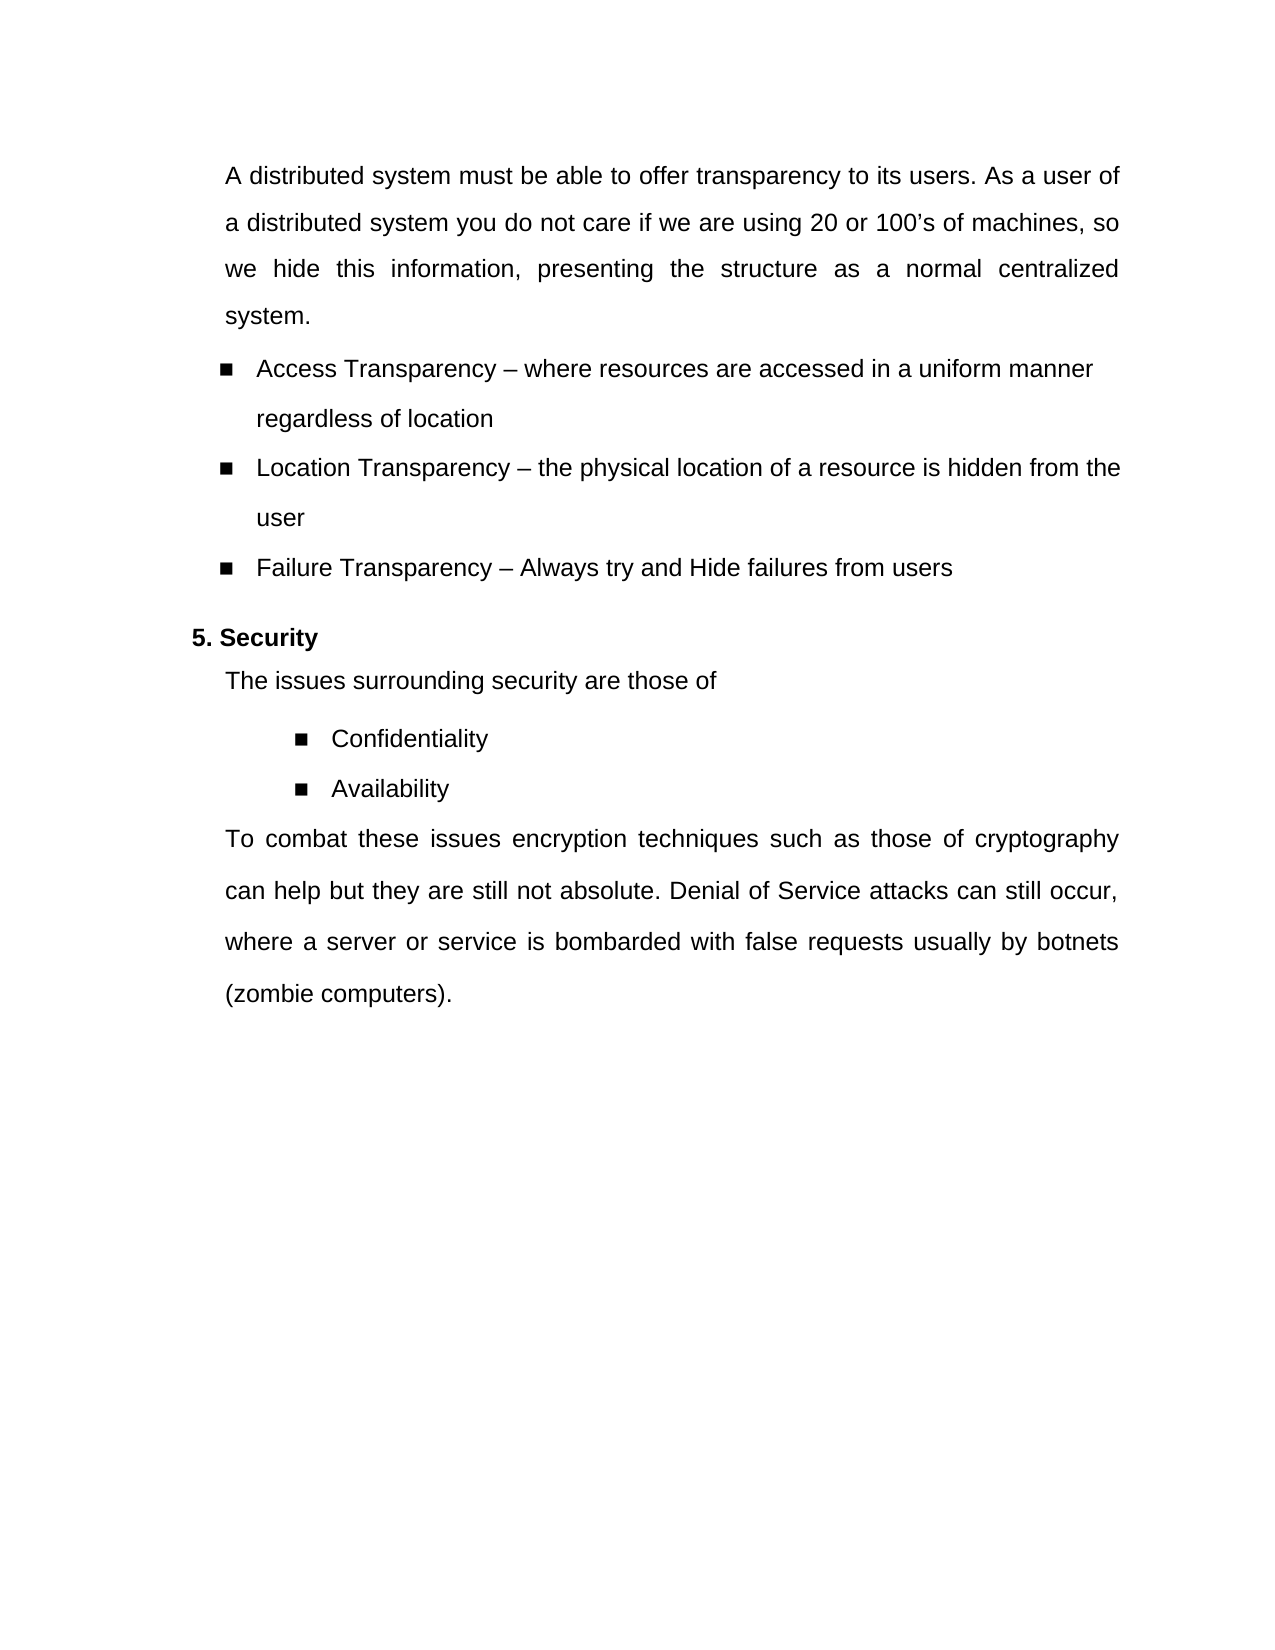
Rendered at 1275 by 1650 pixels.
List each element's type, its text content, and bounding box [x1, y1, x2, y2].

text 5​. Security [192, 623, 1125, 652]
list Location Transparency – the physical location of a resource is hidden from the user [219, 453, 1123, 532]
list Confidentiality [294, 724, 1125, 753]
list Access Transparency – where resources are accessed in a uniform manner regardless of location [219, 354, 1121, 432]
text To combat these issues encryption techniques such as those of cryptography can help but they are still not absolute. Denial of Service attacks can still occur, where a server or service is bombarded with false requests usually by botnets (zombie computers). [225, 824, 1121, 1008]
list Availability [294, 774, 1125, 803]
list Failure Transparency – Always try and Hide failures from users [219, 553, 1125, 582]
text A distributed system must be able to offer transparency to its users. As a user of a distributed system you do not care if we are using 20 or 100’s of machines, so we hide this information, presenting the structure as a normal centralized system. [225, 161, 1121, 330]
text The issues surrounding security are those of [225, 666, 1125, 695]
